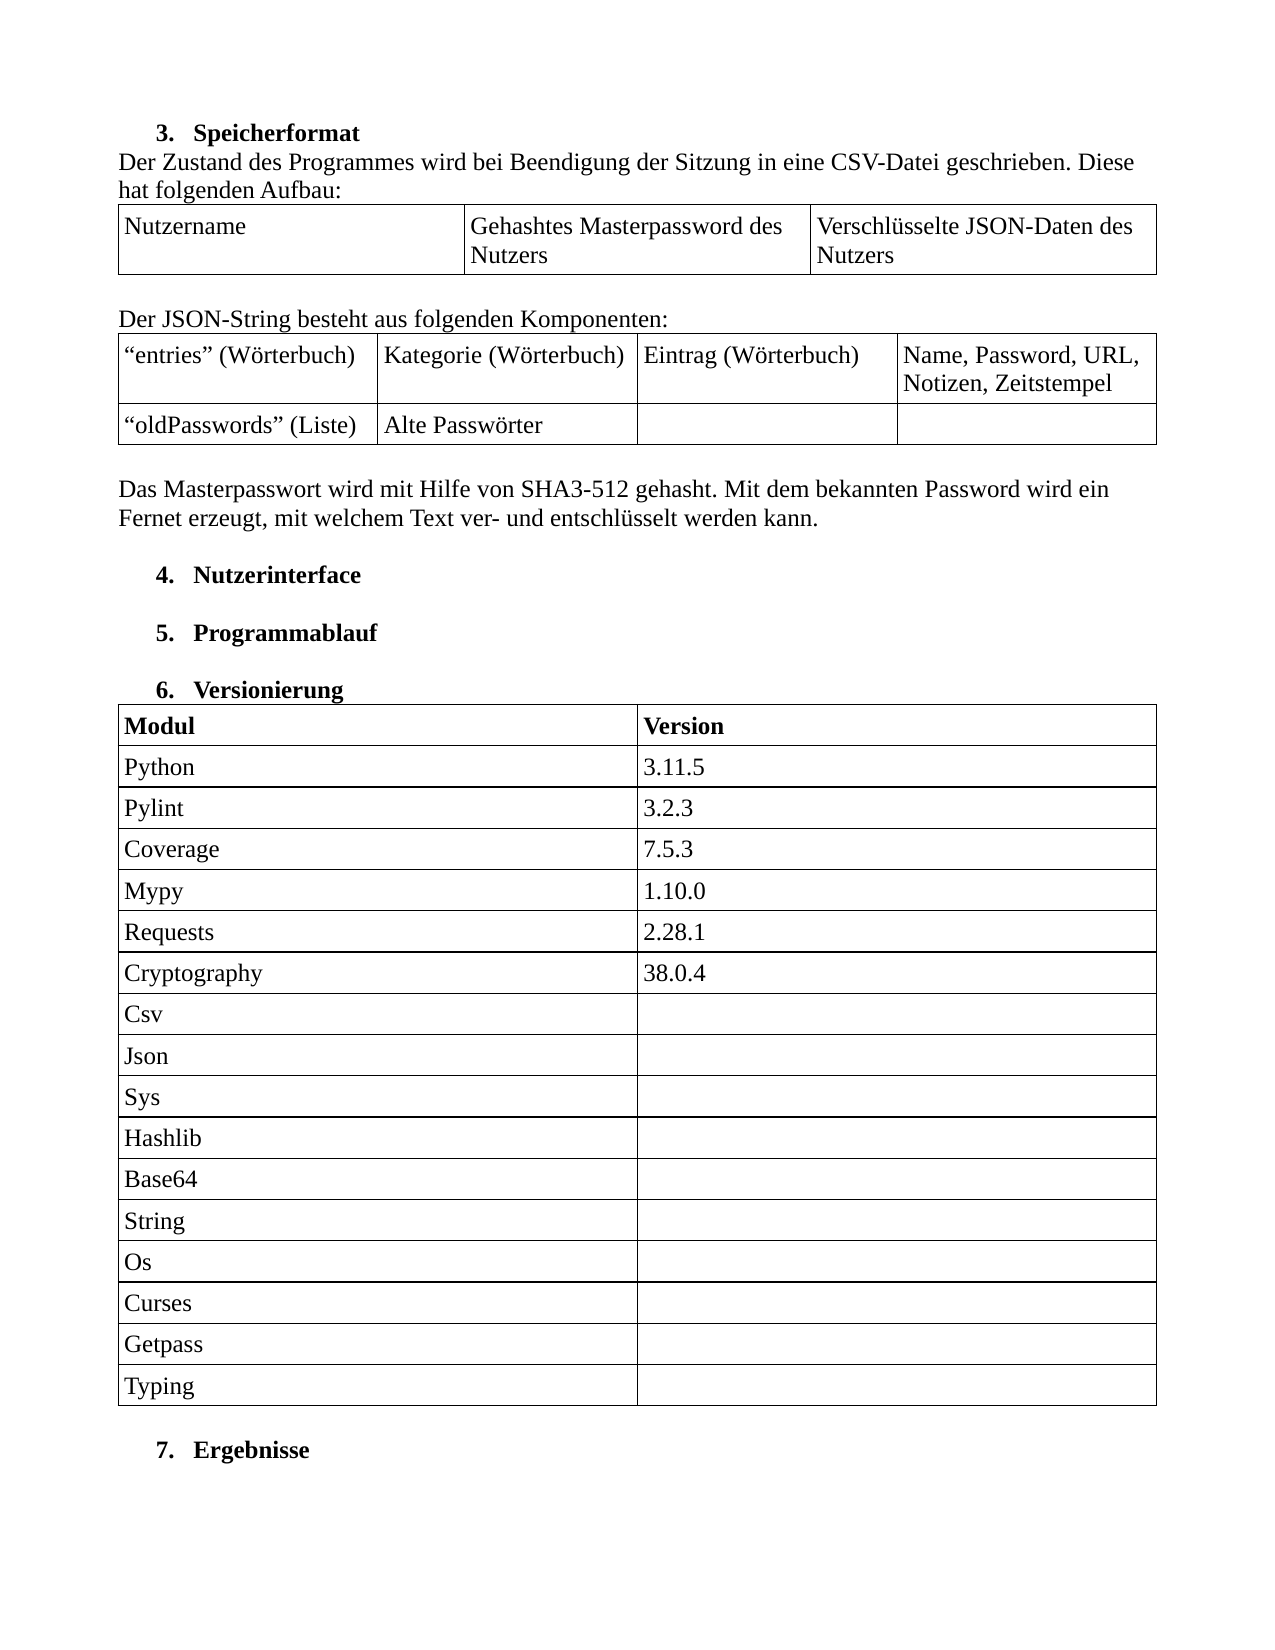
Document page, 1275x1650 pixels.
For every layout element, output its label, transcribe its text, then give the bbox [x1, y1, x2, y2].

table_cell 7.5.3 [638, 829, 1156, 869]
table_cell [638, 1118, 1156, 1158]
table_header Version [638, 705, 1156, 745]
table_header Name, Password, URL, Notizen, Zeitstempel [898, 334, 1156, 403]
table_cell [638, 404, 897, 444]
table_cell Getpass [119, 1324, 637, 1364]
table_header Nutzername [119, 205, 464, 274]
text Der JSON-String besteht aus folgenden Komponenten: [118, 304, 1157, 333]
table_cell Curses [119, 1283, 637, 1323]
table_cell Alte Passwörter [378, 404, 637, 444]
table_header Modul [119, 705, 637, 745]
table_cell String [119, 1200, 637, 1240]
table_header Eintrag (Wörterbuch) [638, 334, 897, 403]
table_cell Cryptography [119, 953, 637, 993]
table_cell 2.28.1 [638, 911, 1156, 951]
table_cell Python [119, 746, 637, 786]
table_cell [638, 1200, 1156, 1240]
table_cell Mypy [119, 870, 637, 910]
list Programmablauf [156, 618, 1157, 646]
text Der Zustand des Programmes wird bei Beendigung der Sitzung in eine CSV-Datei geschrieben. Diese hat folgenden Aufbau: [118, 147, 1157, 204]
table_cell Requests [119, 911, 637, 951]
list Ergebnisse [156, 1435, 1157, 1464]
table_cell Json [119, 1035, 637, 1075]
table_cell [638, 994, 1156, 1034]
table_cell Hashlib [119, 1118, 637, 1158]
table_header “entries” (Wörterbuch) [119, 334, 377, 403]
list Nutzerinterface [156, 560, 1157, 589]
table_cell [898, 404, 1156, 444]
table_cell [638, 1365, 1156, 1405]
table_cell 38.0.4 [638, 953, 1156, 993]
table_cell Base64 [119, 1159, 637, 1199]
table_cell Pylint [119, 788, 637, 828]
table_cell [638, 1035, 1156, 1075]
table_cell [638, 1283, 1156, 1323]
table_cell 1.10.0 [638, 870, 1156, 910]
table_header Kategorie (Wörterbuch) [378, 334, 637, 403]
table_cell Sys [119, 1076, 637, 1116]
table_cell [638, 1159, 1156, 1199]
list Versionierung [156, 675, 1157, 704]
table_cell Typing [119, 1365, 637, 1405]
table_cell “oldPasswords” (Liste) [119, 404, 377, 444]
table_header Verschlüsselte JSON-Daten des Nutzers [811, 205, 1156, 274]
table_cell [638, 1241, 1156, 1281]
table_header Gehashtes Masterpassword des Nutzers [465, 205, 810, 274]
table_cell 3.11.5 [638, 746, 1156, 786]
table_cell Os [119, 1241, 637, 1281]
list Speicherformat [156, 118, 1157, 147]
table_cell Coverage [119, 829, 637, 869]
table_cell [638, 1324, 1156, 1364]
table_cell [638, 1076, 1156, 1116]
table_cell 3.2.3 [638, 788, 1156, 828]
text Das Masterpasswort wird mit Hilfe von SHA3-512 gehasht. Mit dem bekannten Password wird ein Fernet erzeugt, mit welchem Text ver- und entschlüsselt werden kann. [118, 474, 1157, 531]
table_cell Csv [119, 994, 637, 1034]
